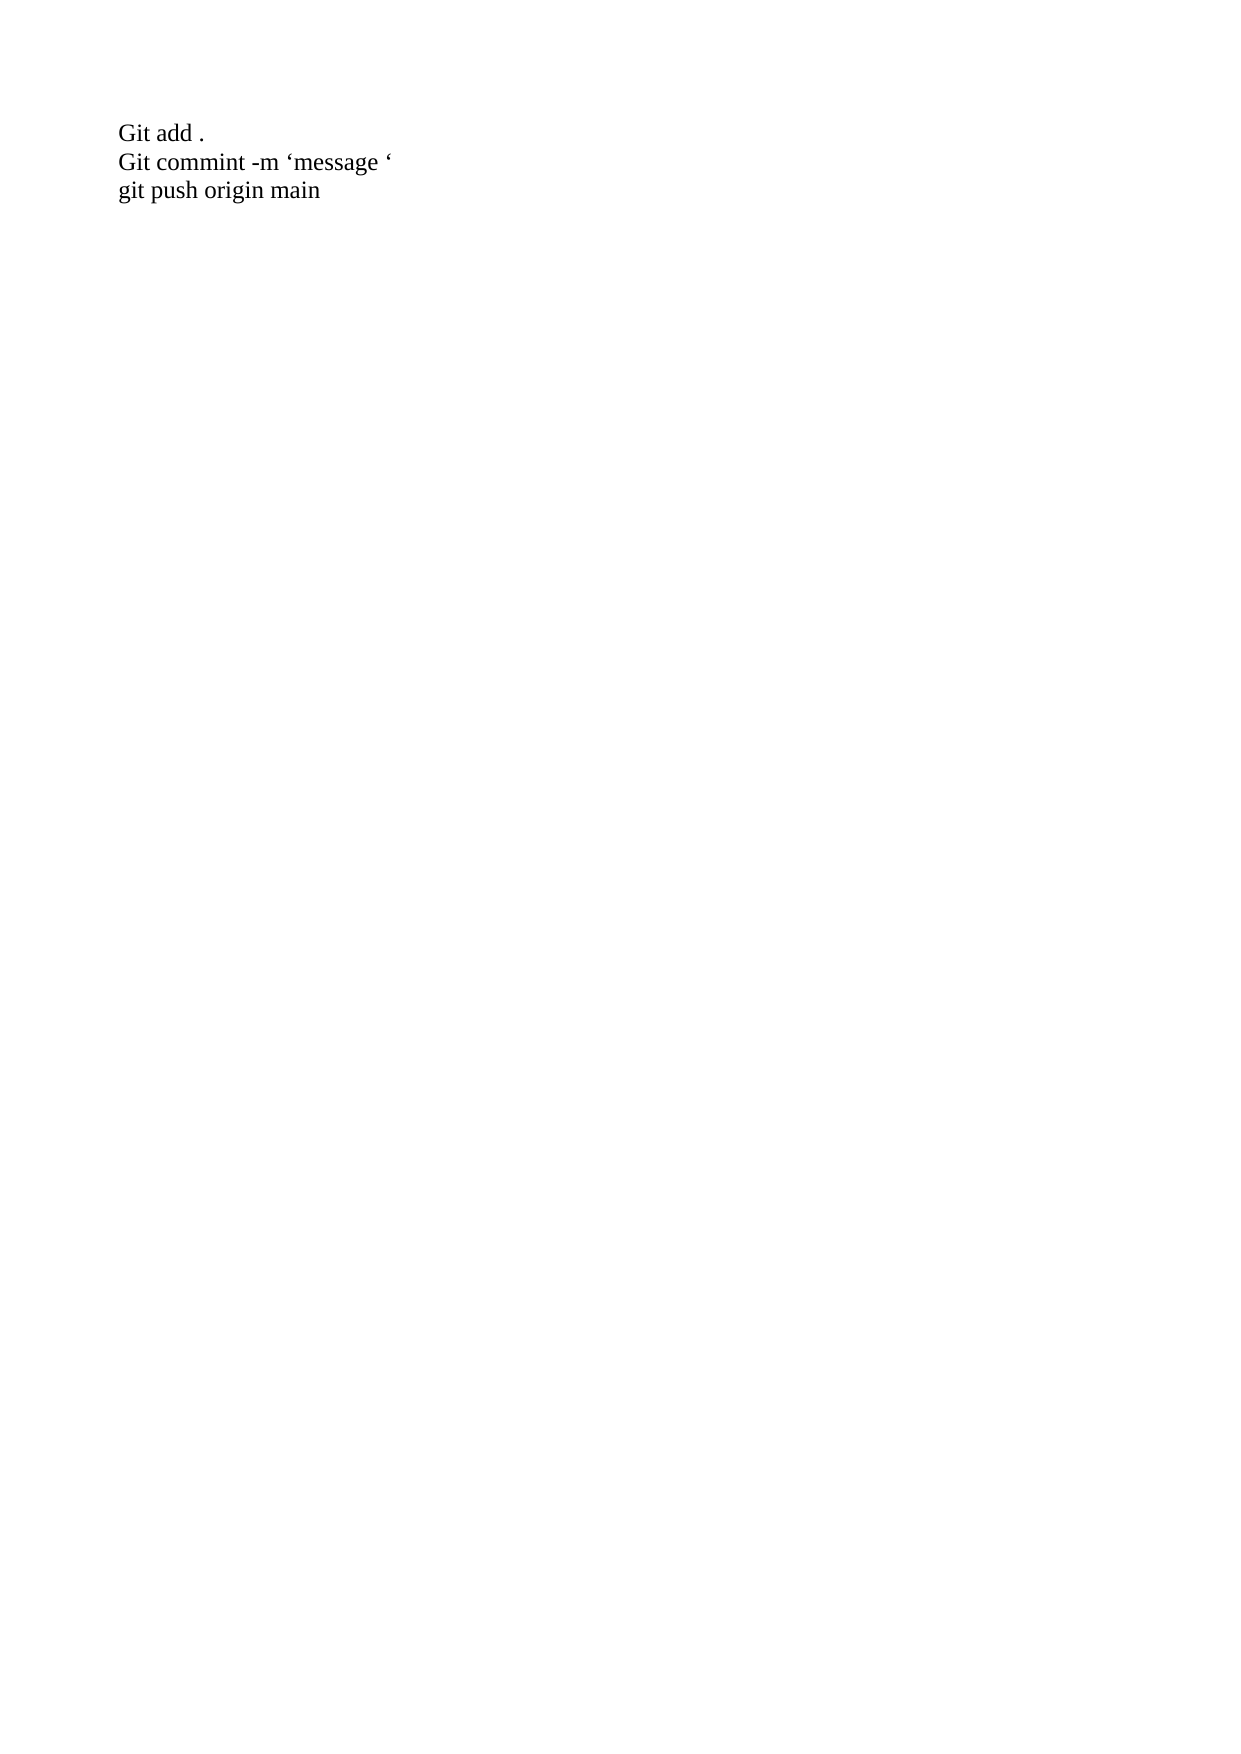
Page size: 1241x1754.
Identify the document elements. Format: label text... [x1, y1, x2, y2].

text git push origin main [118, 176, 1122, 204]
text Git add . [118, 118, 1122, 147]
text Git commint -m ‘message ‘ [118, 147, 1122, 176]
